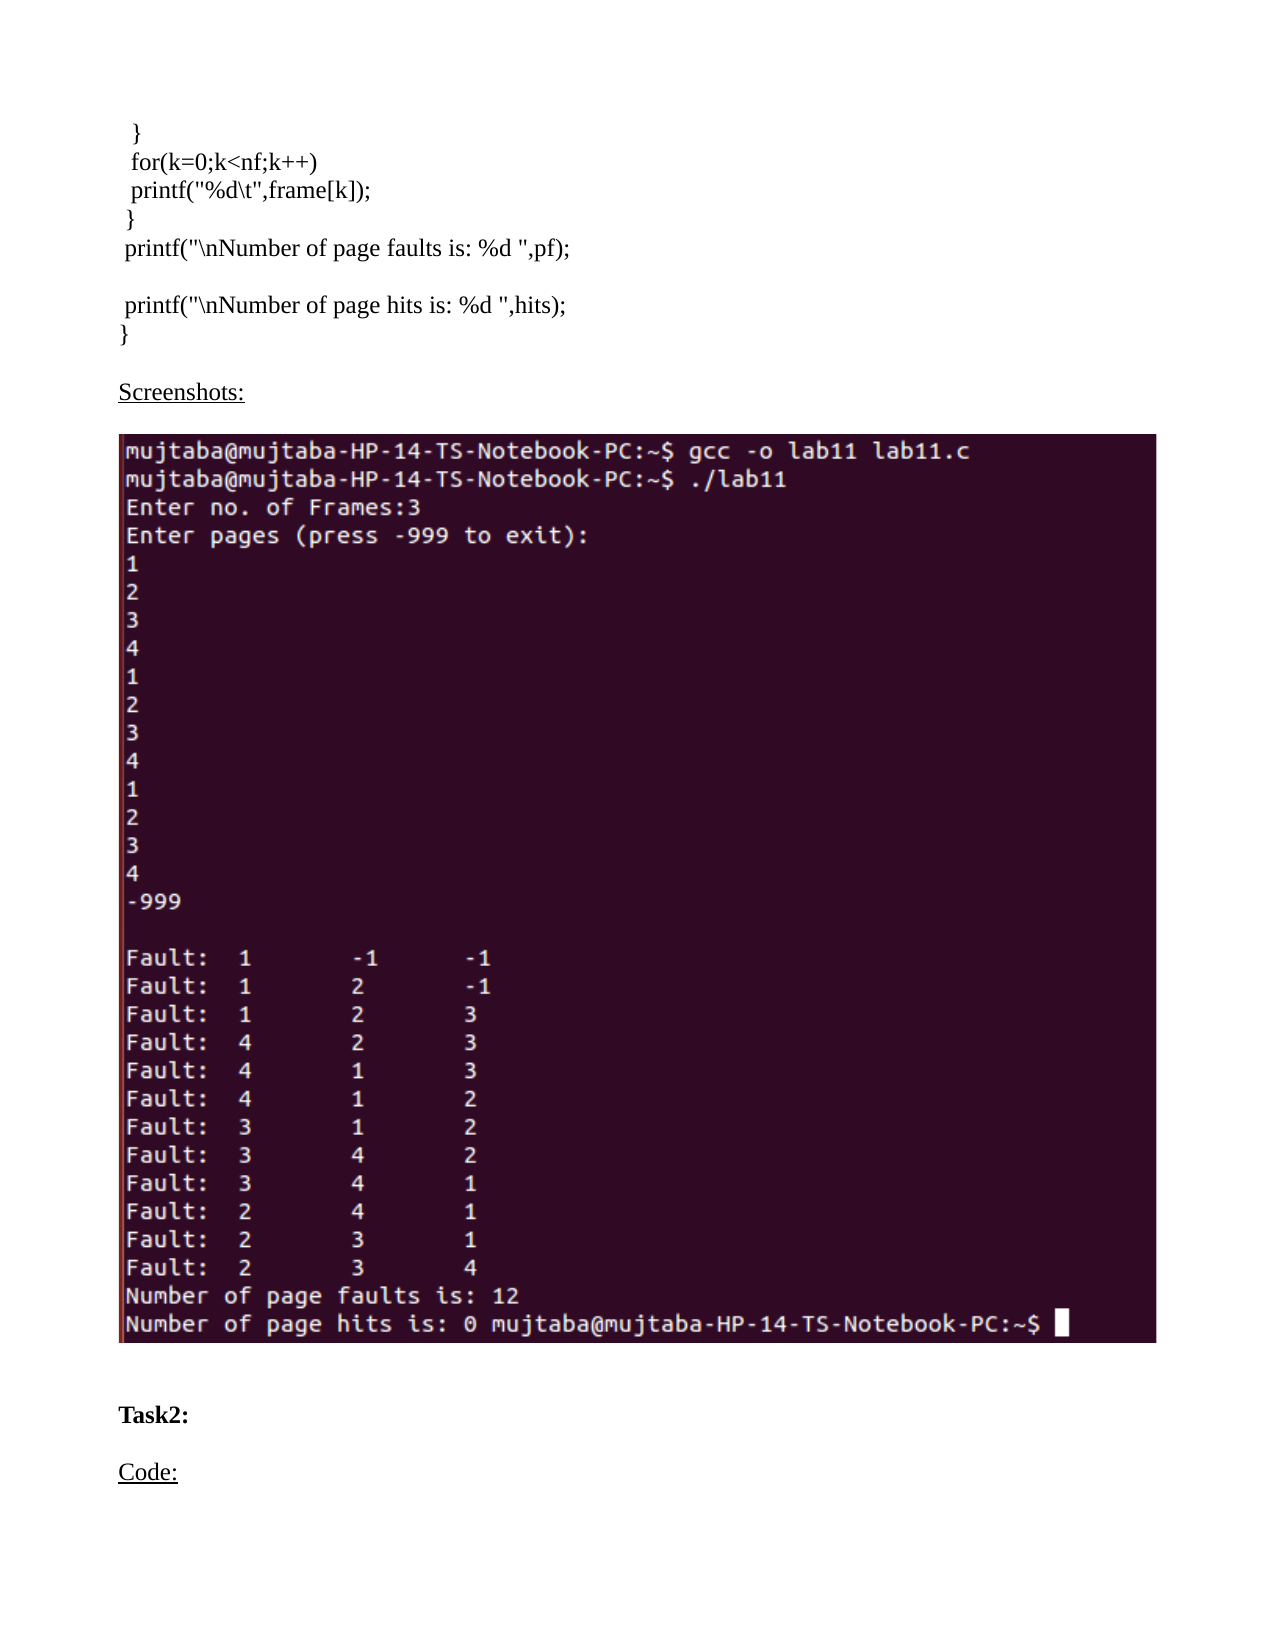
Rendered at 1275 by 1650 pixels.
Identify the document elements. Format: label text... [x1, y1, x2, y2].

text for(k=0;k<nf;k++) [118, 147, 1157, 176]
text Task2: [118, 1400, 1157, 1428]
picture [118, 434, 1157, 1343]
text Screenshots: [118, 377, 1157, 406]
text } [118, 319, 1157, 348]
text Code: [118, 1428, 1157, 1486]
text } [118, 204, 1157, 233]
text printf("\nNumber of page hits is: %d ",hits); [118, 291, 1157, 319]
text } [118, 118, 1157, 147]
text printf("%d\t",frame[k]); [118, 176, 1157, 204]
text printf("\nNumber of page faults is: %d ",pf); [118, 233, 1157, 262]
